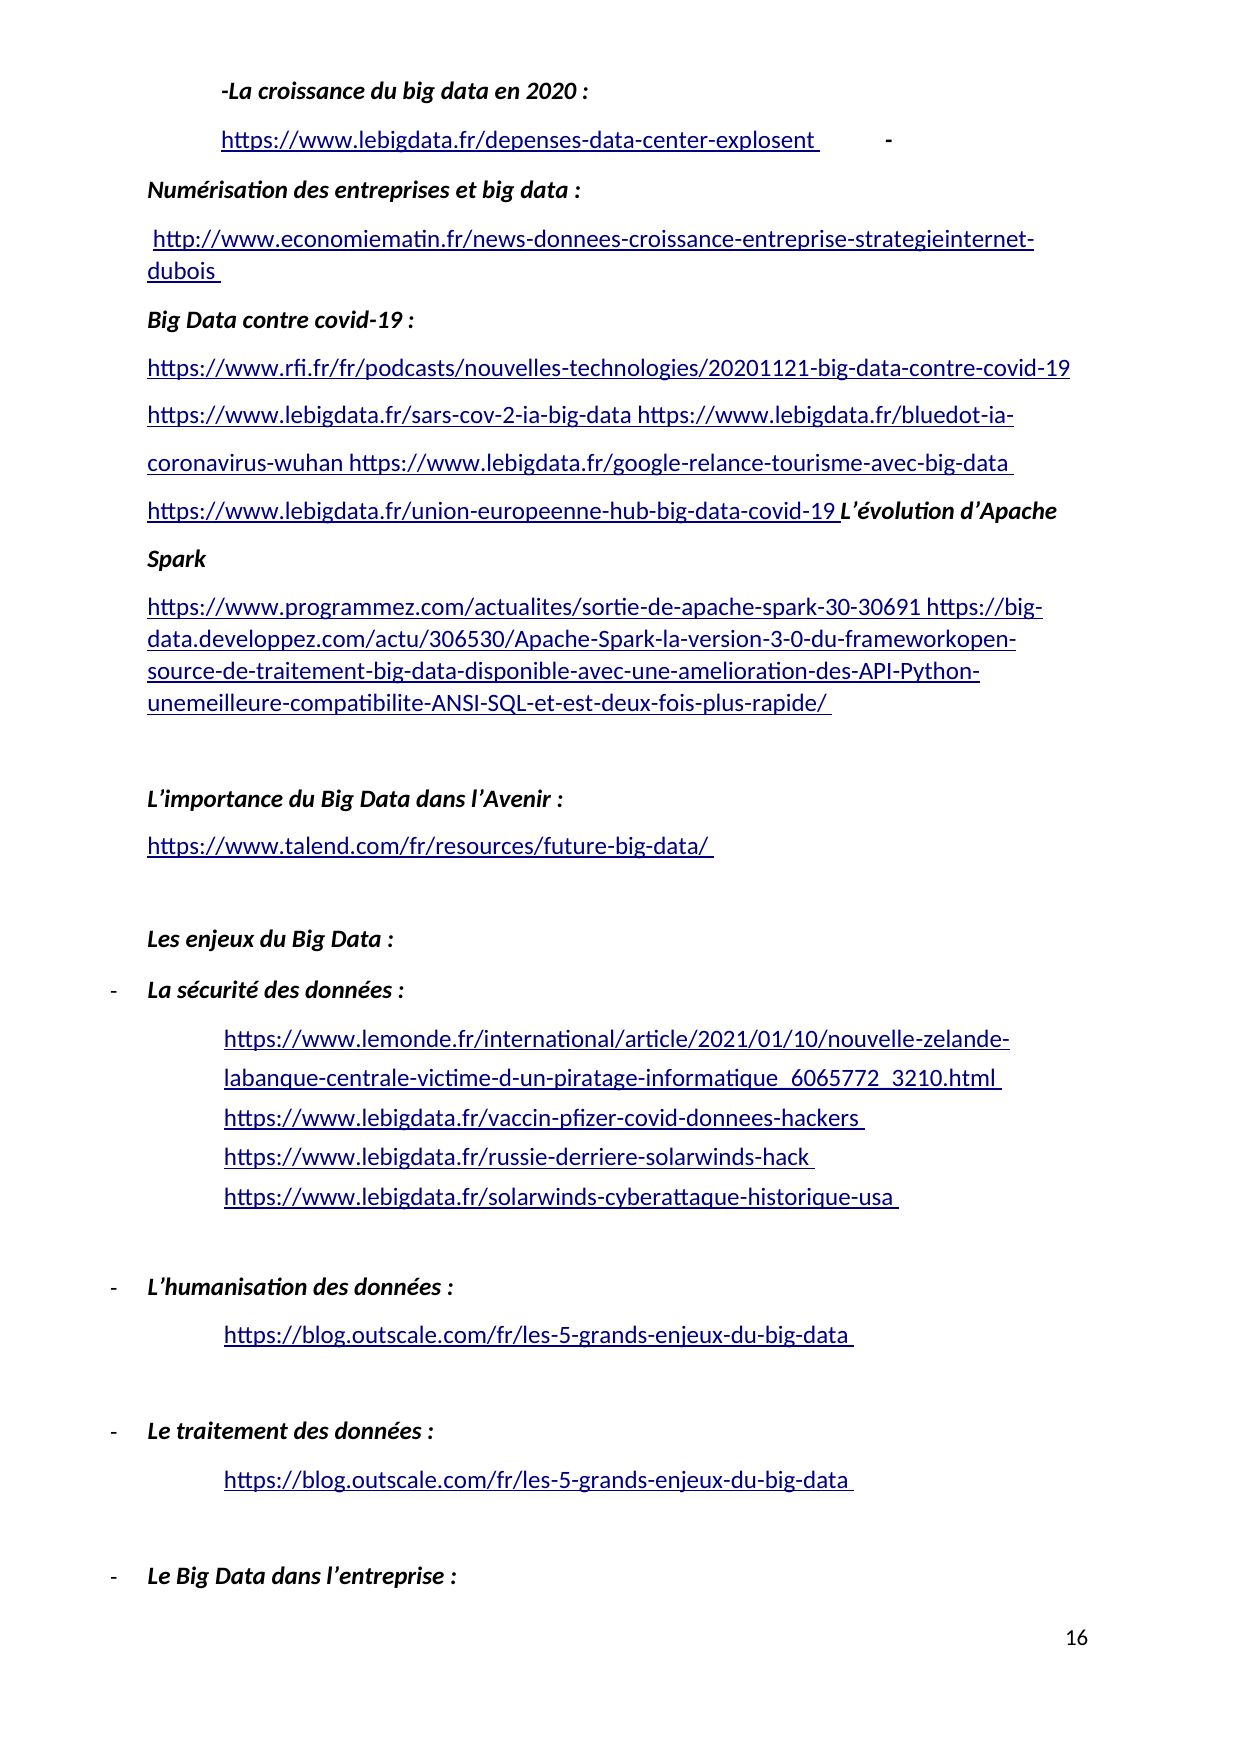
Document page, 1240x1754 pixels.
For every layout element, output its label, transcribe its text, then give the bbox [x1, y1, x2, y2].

text Les enjeux du Big Data : [147, 923, 969, 954]
text L’importance du Big Data dans l’Avenir : [147, 783, 969, 813]
list La sécurité des données : [110, 974, 969, 1005]
text -La croissance du big data en 2020 : https://www.lebigdata.fr/depenses-data-center-explosent -Numérisation des entreprises et big data : [147, 75, 969, 204]
text Big Data contre covid-19 : https://www.rfi.fr/fr/podcasts/nouvelles-technologies/20201121-big-data-contre-covid-19 https://www.lebigdata.fr/sars-cov-2-ia-big-data https://www.lebigdata.fr/bluedot-ia-coronavirus-wuhan https://www.lebigdata.fr/google-relance-tourisme-avec-big-data https://www.lebigdata.fr/union-europeenne-hub-big-data-covid-19 L’évolution d’Apache Spark [147, 304, 1071, 574]
list Le Big Data dans l’entreprise : [110, 1560, 969, 1592]
text https://blog.outscale.com/fr/les-5-grands-enjeux-du-big-data [224, 1319, 1086, 1350]
text https://www.programmez.com/actualites/sortie-de-apache-spark-30-30691 https://big-data.developpez.com/actu/306530/Apache-Spark-la-version-3-0-du-frameworkopen-source-de-traitement-big-data-disponible-avec-une-amelioration-des-API-Python-unemeilleure-compatibilite-ANSI-SQL-et-est-deux-fois-plus-rapide/ [147, 592, 1086, 718]
list Le traitement des données : [110, 1415, 969, 1446]
text http://www.economiematin.fr/news-donnees-croissance-entreprise-strategieinternet-dubois [147, 223, 1086, 286]
text https://blog.outscale.com/fr/les-5-grands-enjeux-du-big-data [224, 1464, 1086, 1494]
text https://www.lemonde.fr/international/article/2021/01/10/nouvelle-zelande-labanque-centrale-victime-d-un-piratage-informatique_6065772_3210.html https://www.lebigdata.fr/vaccin-pfizer-covid-donnees-hackers https://www.lebigdata.fr/russie-derriere-solarwinds-hack https://www.lebigdata.fr/solarwinds-cyberattaque-historique-usa [224, 1023, 1086, 1212]
text https://www.talend.com/fr/resources/future-big-data/ [147, 831, 1086, 861]
list L’humanisation des données : [110, 1271, 969, 1302]
